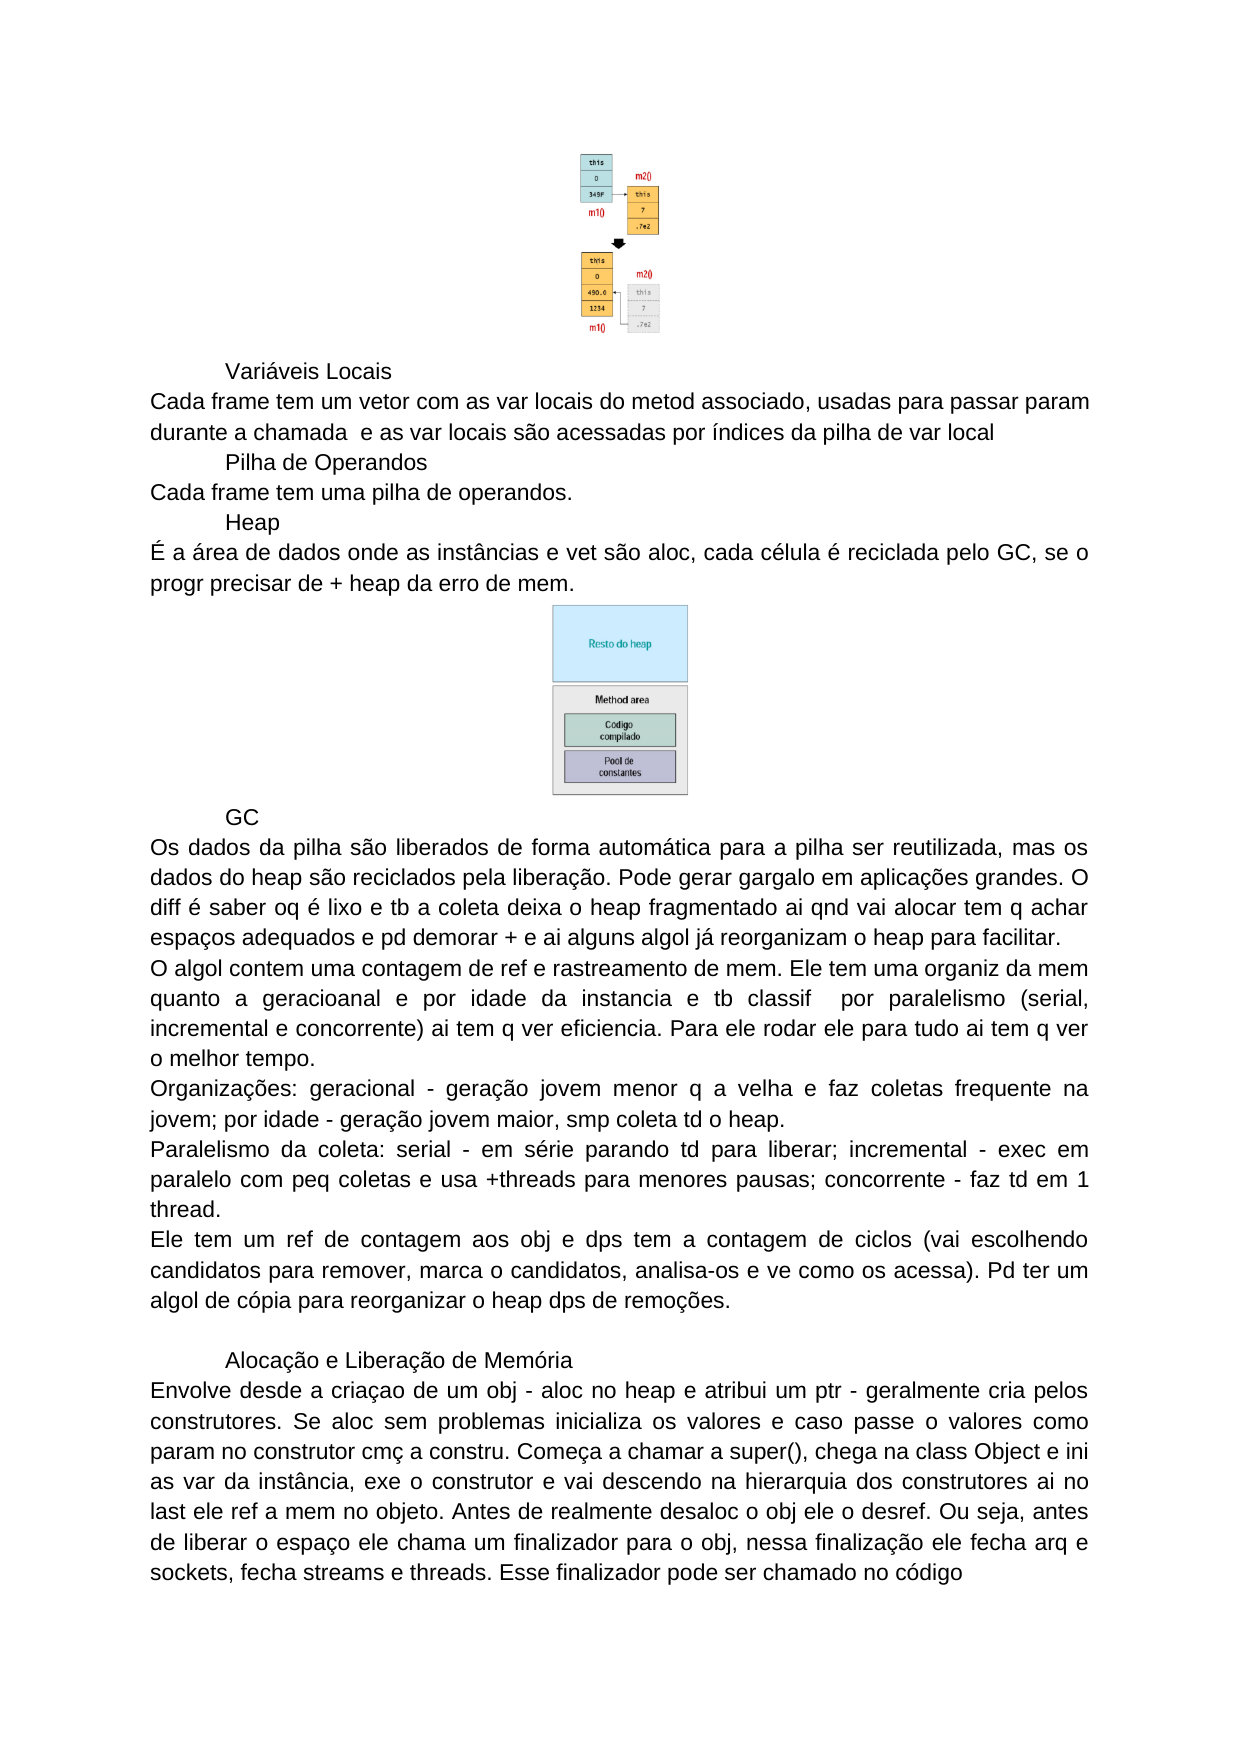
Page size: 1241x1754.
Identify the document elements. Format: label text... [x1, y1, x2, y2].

text Paralelismo da coleta: serial - em série parando td para liberar; incremental - exec em paralelo com peq coletas e usa +threads para menores pausas; concorrente - faz td em 1 thread. [150, 1136, 1090, 1222]
text É a área de dados onde as instâncias e vet são aloc, cada célula é reciclada pelo GC, se o progr precisar de + heap da erro de mem. [150, 539, 1090, 596]
text Pilha de Operandos [150, 449, 1090, 475]
picture [550, 599, 690, 800]
text Organizações: geracional - geração jovem menor q a velha e faz coletas frequente na jovem; por idade - geração jovem maior, smp coleta td o heap. [150, 1075, 1090, 1132]
text Os dados da pilha são liberados de forma automática para a pilha ser reutilizada, mas os dados do heap são reciclados pela liberação. Pode gerar gargalo em aplicações grandes. O diff é saber oq é lixo e tb a coleta deixa o heap fragmentado ai qnd vai alocar tem q achar espaços adequados e pd demorar + e ai alguns algol já reorganizam o heap para facilitar. [150, 834, 1090, 951]
text Variáveis Locais [150, 358, 1090, 384]
text Ele tem um ref de contagem aos obj e dps tem a contagem de ciclos (vai escolhendo candidatos para remover, marca o candidatos, analisa-os e ve como os acessa). Pd ter um algol de cópia para reorganizar o heap dps de remoções. [150, 1226, 1090, 1313]
text Alocação e Liberação de Memória [225, 1347, 1090, 1373]
text O algol contem uma contagem de ref e rastreamento de mem. Ele tem uma organiz da mem quanto a geracioanal e por idade da instancia e tb classif por paralelismo (serial, incremental e concorrente) ai tem q ver eficiencia. Para ele rodar ele para tudo ai tem q ver o melhor tempo. [150, 954, 1090, 1071]
picture [576, 150, 664, 355]
text Cada frame tem uma pilha de operandos. [150, 479, 1090, 505]
text GC [150, 803, 1090, 830]
text Cada frame tem um vetor com as var locais do metod associado, usadas para passar param durante a chamada e as var locais são acessadas por índices da pilha de var local [150, 388, 1090, 445]
text Envolve desde a criaçao de um obj - aloc no heap e atribui um ptr - geralmente cria pelos construtores. Se aloc sem problemas inicializa os valores e caso passe o valores como param no construtor cmç a constru. Começa a chamar a super(), chega na class Object e ini as var da instância, exe o construtor e vai descendo na hierarquia dos construtores ai no last ele ref a mem no objeto. Antes de realmente desaloc o obj ele o desref. Ou seja, antes de liberar o espaço ele chama um finalizador para o obj, nessa finalização ele fecha arq e sockets, fecha streams e threads. Esse finalizador pode ser chamado no código [150, 1377, 1090, 1585]
text Heap [150, 509, 1090, 535]
